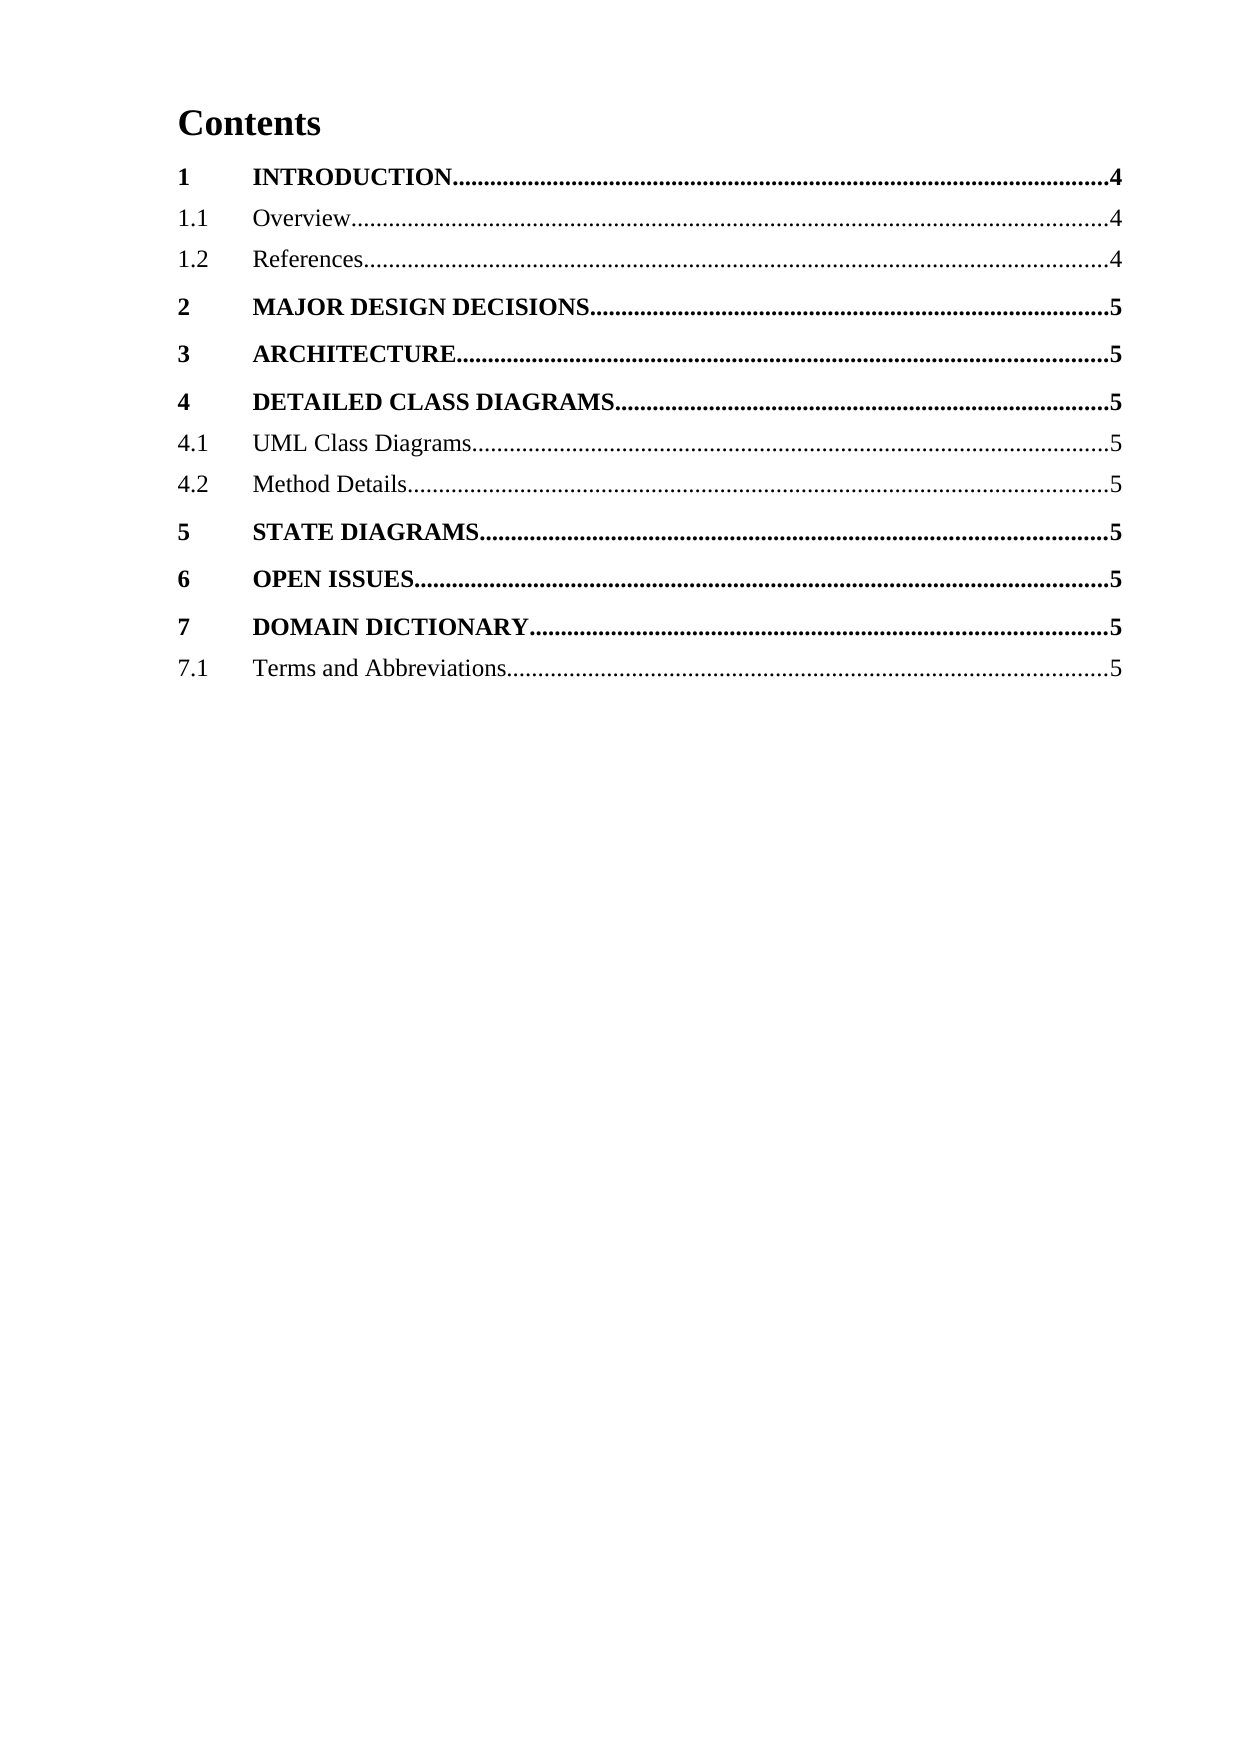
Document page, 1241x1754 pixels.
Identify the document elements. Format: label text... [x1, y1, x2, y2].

text 1.2 References 4 [177, 244, 1122, 273]
text 2 Major Design Decisions 5 [177, 292, 1122, 321]
text 7.1 Terms and Abbreviations 5 [177, 653, 1122, 682]
text 1 Introduction 4 [177, 162, 1122, 191]
text 6 Open Issues 5 [177, 564, 1122, 593]
text 1.1 Overview 4 [177, 203, 1122, 232]
text 5 State Diagrams 5 [177, 517, 1122, 546]
text 4.2 Method Details 5 [177, 469, 1122, 498]
text 4 Detailed Class Diagrams 5 [177, 387, 1122, 416]
text 3 Architecture 5 [177, 339, 1122, 368]
text 4.1 UML Class Diagrams 5 [177, 428, 1122, 457]
text 7 Domain Dictionary 5 [177, 612, 1122, 641]
subtitle Contents [177, 100, 1122, 143]
